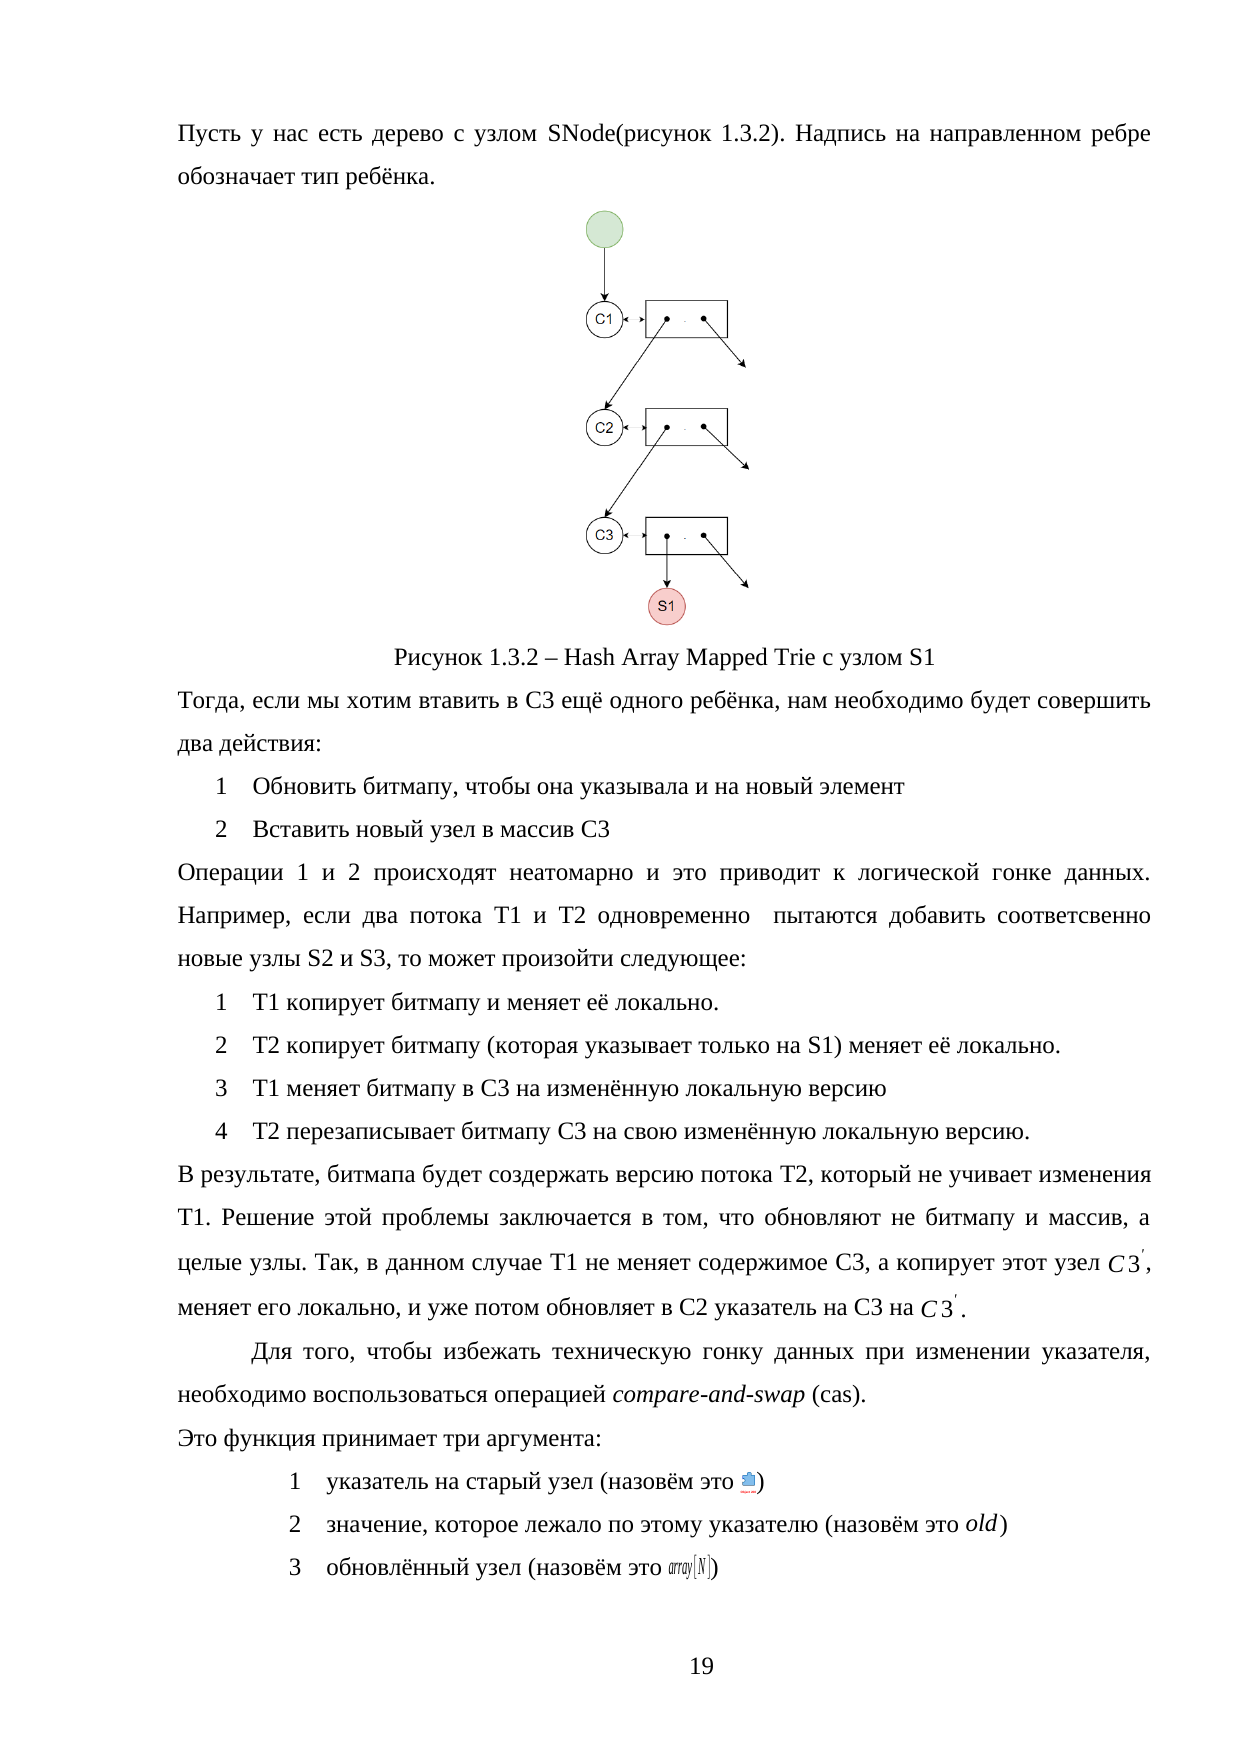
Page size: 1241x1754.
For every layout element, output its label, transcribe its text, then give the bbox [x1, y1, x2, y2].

picture [567, 204, 762, 628]
list T2 копирует битмапу (которая указывает только на S1) меняет её локально. [215, 1030, 1152, 1058]
text Для того, чтобы избежать техническую гонку данных при изменении указателя, необходимо воспользоваться операцией compare-and-swap (cas). [177, 1336, 1152, 1408]
text Рисунок 1.3.2 – Hash Array Mapped Trie с узлом S1 [177, 642, 1152, 670]
list Вставить новый узел в массив C3 [215, 814, 1152, 843]
text Тогда, если мы хотим втавить в С3 ещё одного ребёнка, нам необходимо будет совершить два действия: [177, 685, 1152, 757]
list T1 копирует битмапу и меняет её локально. [215, 987, 1152, 1015]
text Операции 1 и 2 происходят неатомарно и это приводит к логической гонке данных. Например, если два потока T1 и T2 одновременно пытаются добавить соответсвенно новые узлы S2 и S3, то может произойти следующее: [177, 857, 1152, 972]
text Пусть у нас есть дерево с узлом SNode(рисунок 1.3.2). Надпись на направленном ребре обозначает тип ребёнка. [177, 118, 1152, 190]
list T2 перезаписывает битмапу C3 на свою изменённую локальную версию. [215, 1116, 1152, 1145]
list обновлённый узел (назовём это ) [288, 1552, 1152, 1581]
list Обновить битмапу, чтобы она указывала и на новый элемент [215, 771, 1152, 800]
list значение, которое лежало по этому указателю (назовём это ) [288, 1509, 1152, 1538]
text Это функция принимает три аргумента: [177, 1423, 1152, 1451]
list T1 меняет битмапу в C3 на изменённую локальную версию [215, 1073, 1152, 1102]
list указатель на старый узел (назовём это ) [288, 1466, 1152, 1494]
text В результате, битмапа будет создержать версию потока T2, который не учивает изменения T1. Решение этой проблемы заключается в том, что обновляют не битмапу и массив, а целые узлы. Так, в данном случае T1 не меняет содержимое C3, а копирует этот узел , меняет его локально, и уже потом обновляет в С2 указатель на С3 на [177, 1159, 1152, 1322]
